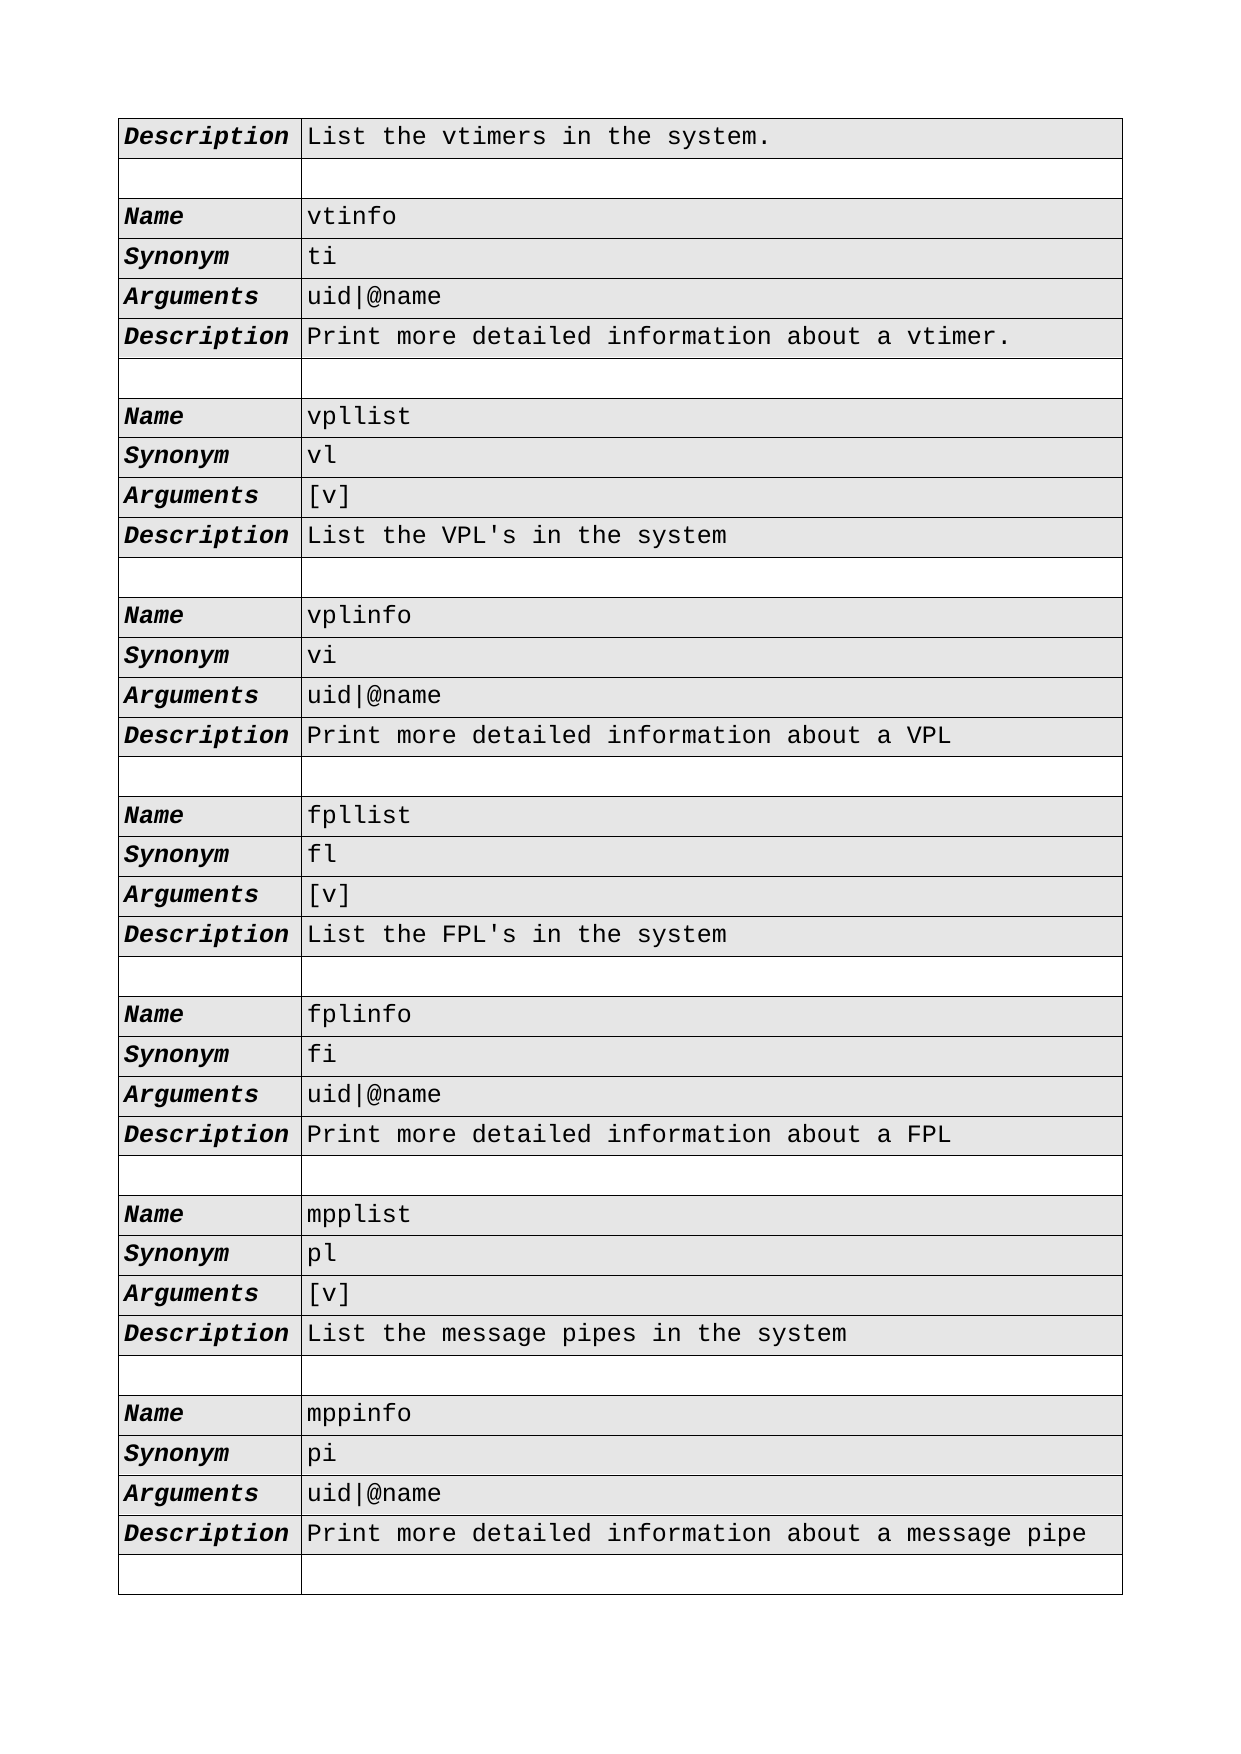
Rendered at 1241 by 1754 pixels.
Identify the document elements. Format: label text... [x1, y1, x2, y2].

table_cell Description [119, 319, 301, 357]
table_cell [119, 558, 301, 597]
table_cell Description [119, 1516, 301, 1554]
table_cell Arguments [119, 478, 301, 517]
table_cell [302, 1555, 1122, 1594]
table_cell [302, 1156, 1122, 1195]
table_cell Description [119, 518, 301, 557]
table_cell Arguments [119, 1276, 301, 1315]
table_cell [v] [302, 1276, 1122, 1315]
table_cell [302, 757, 1122, 796]
table_cell Arguments [119, 678, 301, 717]
table_cell vi [302, 638, 1122, 677]
table_cell [119, 957, 301, 996]
table_cell [119, 359, 301, 397]
table_cell Synonym [119, 638, 301, 677]
table_cell [119, 159, 301, 198]
table_cell Print more detailed information about a message pipe [302, 1516, 1122, 1554]
table_cell Name [119, 598, 301, 637]
table_cell List the FPL's in the system [302, 917, 1122, 956]
table_cell uid|@name [302, 678, 1122, 717]
table_cell [v] [302, 478, 1122, 517]
table_cell [119, 757, 301, 796]
table_cell List the vtimers in the system. [302, 119, 1122, 158]
table_cell fplinfo [302, 997, 1122, 1036]
table_cell uid|@name [302, 279, 1122, 318]
table_cell vl [302, 438, 1122, 477]
table_cell Synonym [119, 1436, 301, 1474]
table_cell Name [119, 199, 301, 238]
table_cell Print more detailed information about a vtimer. [302, 319, 1122, 357]
table_cell Synonym [119, 1037, 301, 1076]
table_cell Name [119, 1396, 301, 1435]
table_cell Synonym [119, 239, 301, 278]
table_cell Print more detailed information about a FPL [302, 1117, 1122, 1155]
table_cell mpplist [302, 1196, 1122, 1235]
table_cell Name [119, 997, 301, 1036]
table_cell ti [302, 239, 1122, 278]
table_cell fi [302, 1037, 1122, 1076]
table_cell List the VPL's in the system [302, 518, 1122, 557]
table_cell Synonym [119, 837, 301, 876]
table_cell [302, 957, 1122, 996]
table_cell Description [119, 917, 301, 956]
table_cell Arguments [119, 279, 301, 318]
table_cell [302, 359, 1122, 397]
table_cell Synonym [119, 438, 301, 477]
table_cell fpllist [302, 797, 1122, 836]
table_cell Description [119, 718, 301, 756]
table_cell vtinfo [302, 199, 1122, 238]
table_cell Synonym [119, 1236, 301, 1275]
table_cell Arguments [119, 877, 301, 916]
table_cell uid|@name [302, 1077, 1122, 1116]
table_cell pl [302, 1236, 1122, 1275]
table_cell uid|@name [302, 1476, 1122, 1514]
table_cell [119, 1555, 301, 1594]
table_cell fl [302, 837, 1122, 876]
table_cell [302, 159, 1122, 198]
table_cell [302, 1356, 1122, 1395]
table_cell Arguments [119, 1077, 301, 1116]
table_cell [119, 1356, 301, 1395]
table_cell Name [119, 399, 301, 437]
table_cell mppinfo [302, 1396, 1122, 1435]
table_cell Print more detailed information about a VPL [302, 718, 1122, 756]
table_cell vplinfo [302, 598, 1122, 637]
table_cell Description [119, 1316, 301, 1355]
table_cell Arguments [119, 1476, 301, 1514]
table_cell [v] [302, 877, 1122, 916]
table_cell Description [119, 1117, 301, 1155]
table_cell vpllist [302, 399, 1122, 437]
table_cell Description [119, 119, 301, 158]
table_cell pi [302, 1436, 1122, 1474]
table_cell Name [119, 1196, 301, 1235]
table_cell Name [119, 797, 301, 836]
table_cell [302, 558, 1122, 597]
table_cell List the message pipes in the system [302, 1316, 1122, 1355]
table_cell [119, 1156, 301, 1195]
